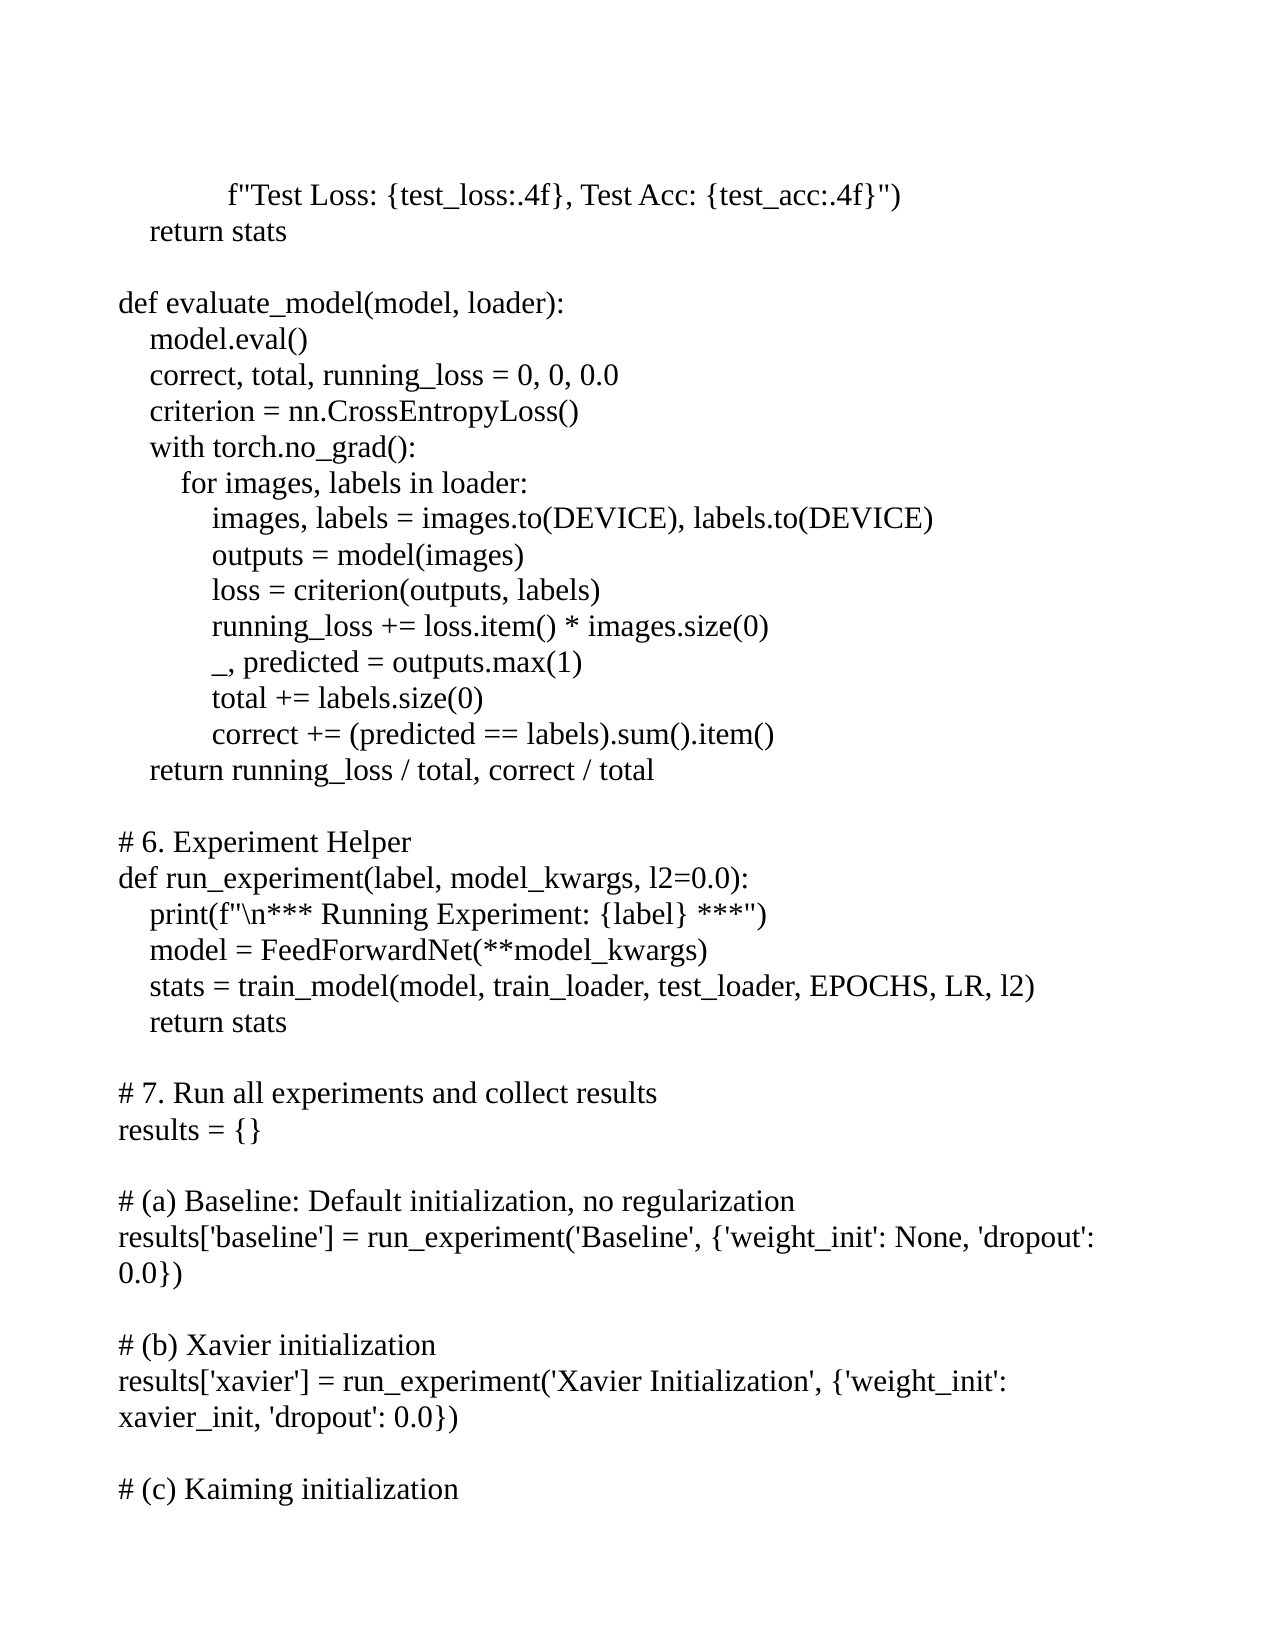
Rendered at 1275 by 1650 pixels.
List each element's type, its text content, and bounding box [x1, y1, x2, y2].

text outputs = model(images) [118, 536, 1157, 572]
text f"Test Loss: {test_loss:.4f}, Test Acc: {test_acc:.4f}") [118, 176, 1157, 212]
text images, labels = images.to(DEVICE), labels.to(DEVICE) [118, 500, 1157, 536]
text model.eval() [118, 320, 1157, 356]
text # 7. Run all experiments and collect results [118, 1075, 1157, 1111]
text return stats [118, 1003, 1157, 1039]
text def evaluate_model(model, loader): [118, 284, 1157, 320]
text # (b) Xavier initialization [118, 1326, 1157, 1362]
text running_loss += loss.item() * images.size(0) [118, 608, 1157, 643]
text results['xavier'] = run_experiment('Xavier Initialization', {'weight_init': xavier_init, 'dropout': 0.0}) [118, 1362, 1157, 1434]
text for images, labels in loader: [118, 464, 1157, 500]
text print(f"\n*** Running Experiment: {label} ***") [118, 895, 1157, 931]
text # 6. Experiment Helper [118, 823, 1157, 859]
text stats = train_model(model, train_loader, test_loader, EPOCHS, LR, l2) [118, 967, 1157, 1003]
text correct, total, running_loss = 0, 0, 0.0 [118, 356, 1157, 392]
text results['baseline'] = run_experiment('Baseline', {'weight_init': None, 'dropout': 0.0}) [118, 1218, 1157, 1290]
text # (c) Kaiming initialization [118, 1470, 1157, 1506]
text return running_loss / total, correct / total [118, 751, 1157, 787]
text criterion = nn.CrossEntropyLoss() [118, 392, 1157, 428]
text model = FeedForwardNet(**model_kwargs) [118, 931, 1157, 967]
text correct += (predicted == labels).sum().item() [118, 715, 1157, 751]
text total += labels.size(0) [118, 679, 1157, 715]
text _, predicted = outputs.max(1) [118, 643, 1157, 679]
text results = {} [118, 1111, 1157, 1147]
text loss = criterion(outputs, labels) [118, 572, 1157, 608]
text return stats [118, 212, 1157, 248]
text def run_experiment(label, model_kwargs, l2=0.0): [118, 859, 1157, 895]
text with torch.no_grad(): [118, 428, 1157, 464]
text # (a) Baseline: Default initialization, no regularization [118, 1183, 1157, 1218]
